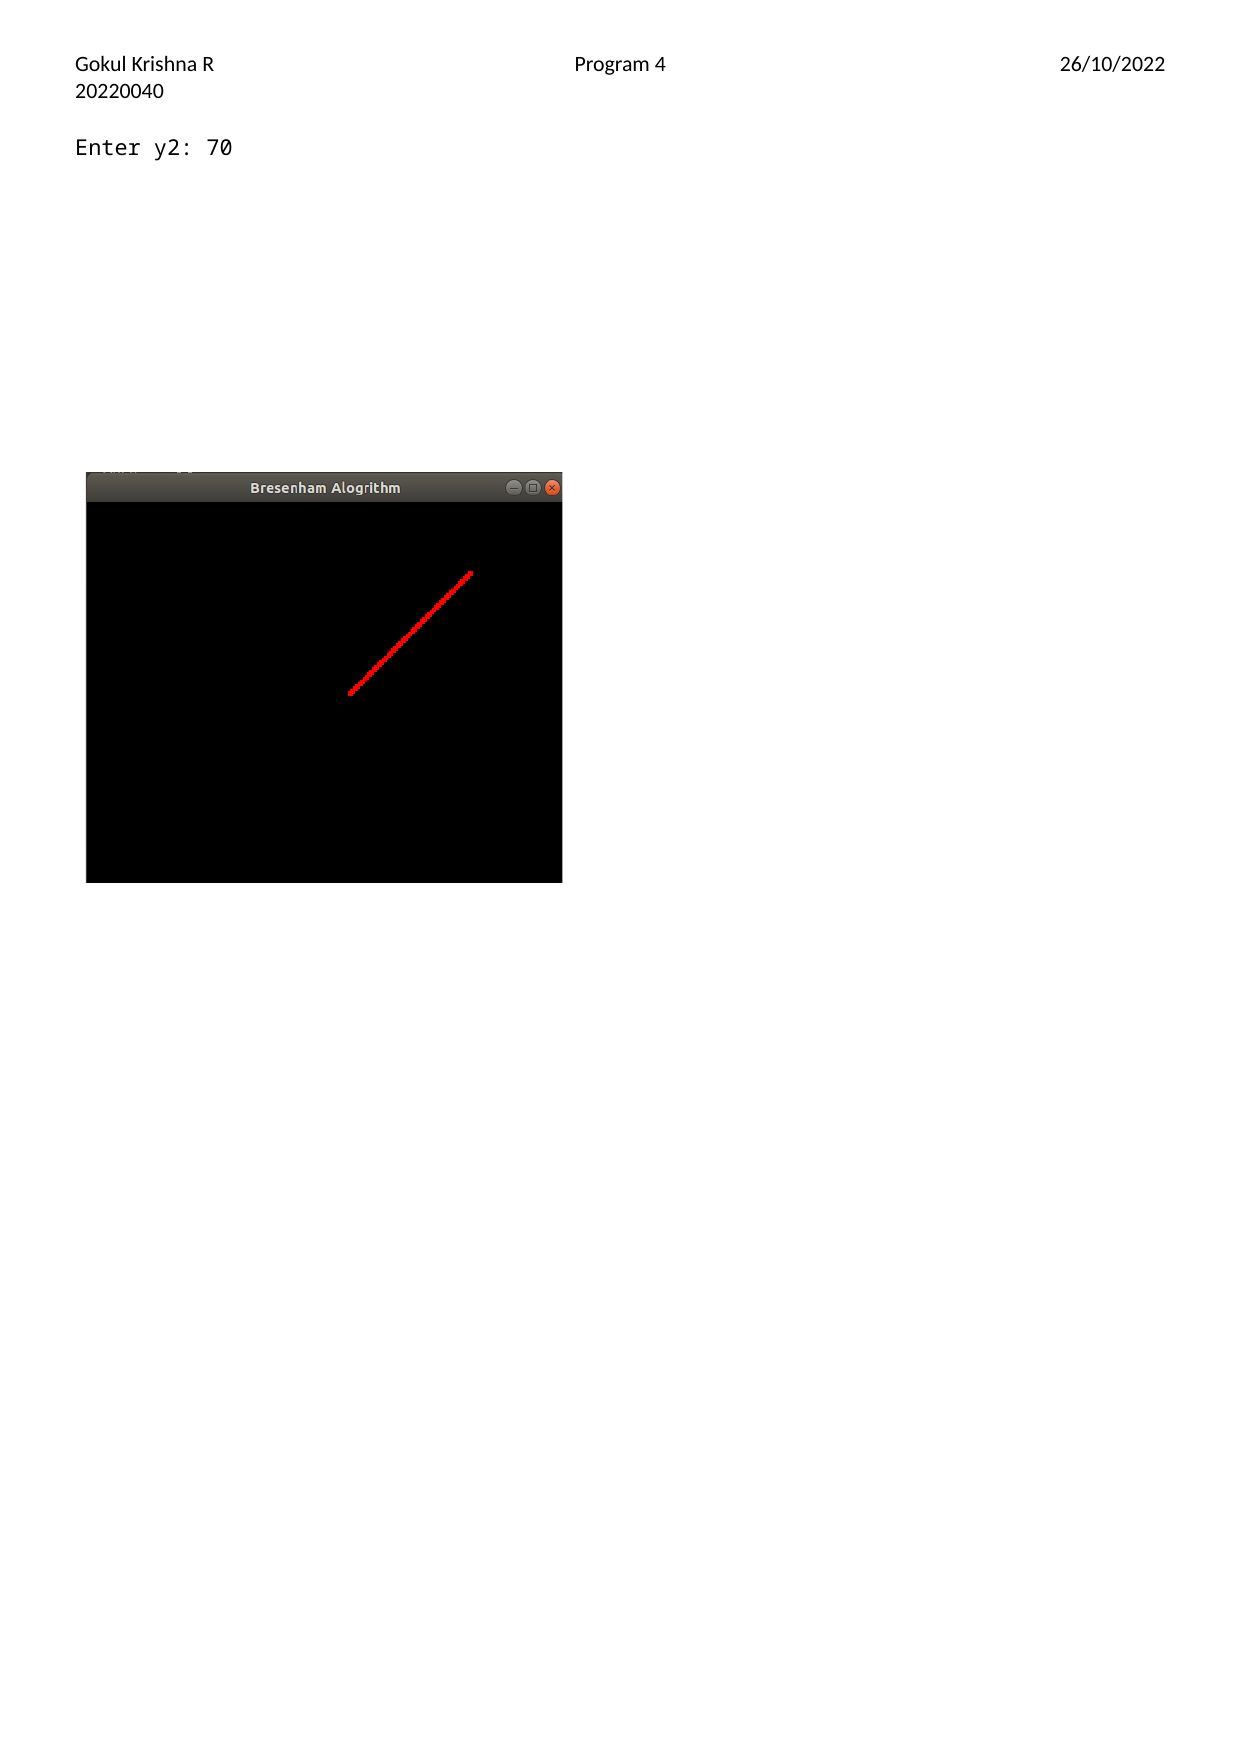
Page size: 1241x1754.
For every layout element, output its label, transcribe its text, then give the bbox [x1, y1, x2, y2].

picture [85, 472, 140, 883]
text Enter y2: 70 [75, 132, 1165, 162]
